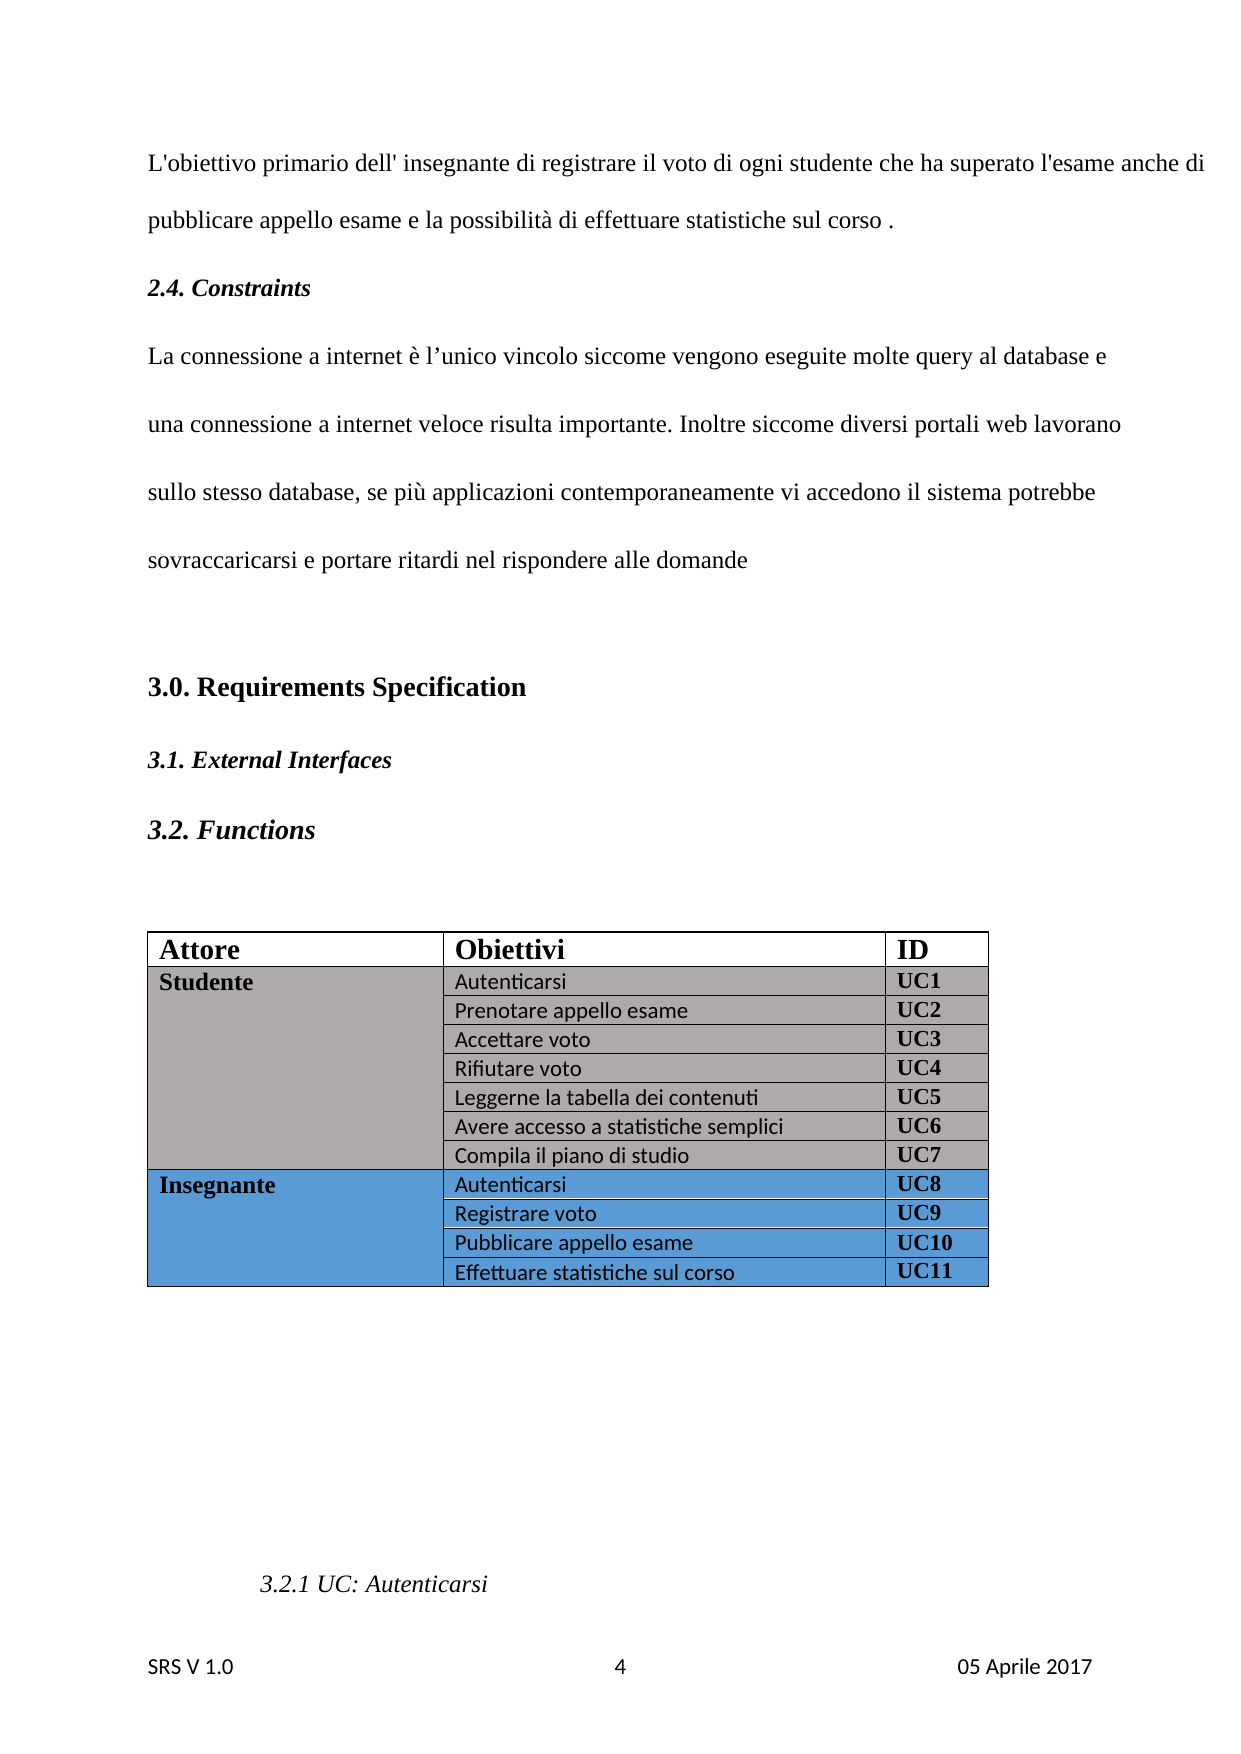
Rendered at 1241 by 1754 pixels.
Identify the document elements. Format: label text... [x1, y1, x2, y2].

table_cell Avere accesso a statistiche semplici [444, 1112, 885, 1140]
table_cell UC2 [886, 996, 988, 1024]
table_cell Compila il piano di studio [444, 1141, 885, 1169]
table_cell UC1 [886, 967, 988, 995]
table_header ID [886, 933, 988, 966]
table_cell Rifiutare voto [444, 1054, 885, 1082]
table_cell UC4 [886, 1054, 988, 1082]
table_cell UC9 [886, 1200, 988, 1227]
table_cell UC10 [886, 1229, 988, 1257]
text sovraccaricarsi e portare ritardi nel rispondere alle domande [148, 545, 1240, 573]
text una connessione a internet veloce risulta importante. Inoltre siccome diversi portali web lavorano [148, 409, 1240, 438]
table_cell Prenotare appello esame [444, 996, 885, 1024]
table_cell UC8 [886, 1170, 988, 1198]
table_cell Studente [148, 967, 443, 1169]
table_cell UC5 [886, 1083, 988, 1111]
table_cell UC7 [886, 1141, 988, 1169]
subtitle 2.4. Constraints [148, 273, 1237, 302]
table_header Attore [148, 933, 443, 966]
table_cell Registrare voto [444, 1200, 885, 1227]
table_cell Autenticarsi [444, 967, 885, 995]
subtitle 3.2.1 UC: Autenticarsi [223, 1569, 1237, 1597]
text L'obiettivo primario dell' insegnante di registrare il voto di ogni studente che ha superato l'esame anche di [148, 148, 1240, 176]
table_cell Insegnante [148, 1170, 443, 1286]
subtitle 3.1. External Interfaces [148, 745, 1237, 774]
table_cell UC6 [886, 1112, 988, 1140]
table_cell Pubblicare appello esame [444, 1229, 885, 1257]
table_cell Effettuare statistiche sul corso [444, 1258, 885, 1286]
table_cell Autenticarsi [444, 1170, 885, 1198]
table_cell UC3 [886, 1025, 988, 1053]
text sullo stesso database, se più applicazioni contemporaneamente vi accedono il sistema potrebbe [148, 477, 1240, 506]
text pubblicare appello esame e la possibilità di effettuare statistiche sul corso . [148, 205, 1240, 234]
table_cell Accettare voto [444, 1025, 885, 1053]
table_header Obiettivi [444, 933, 885, 966]
subtitle 3.2. Functions [148, 813, 1240, 846]
subtitle 3.0. Requirements Specification [148, 670, 1237, 702]
table_cell Leggerne la tabella dei contenuti [444, 1083, 885, 1111]
text La connessione a internet è l’unico vincolo siccome vengono eseguite molte query al database e [148, 341, 1240, 370]
table_cell UC11 [886, 1258, 988, 1286]
